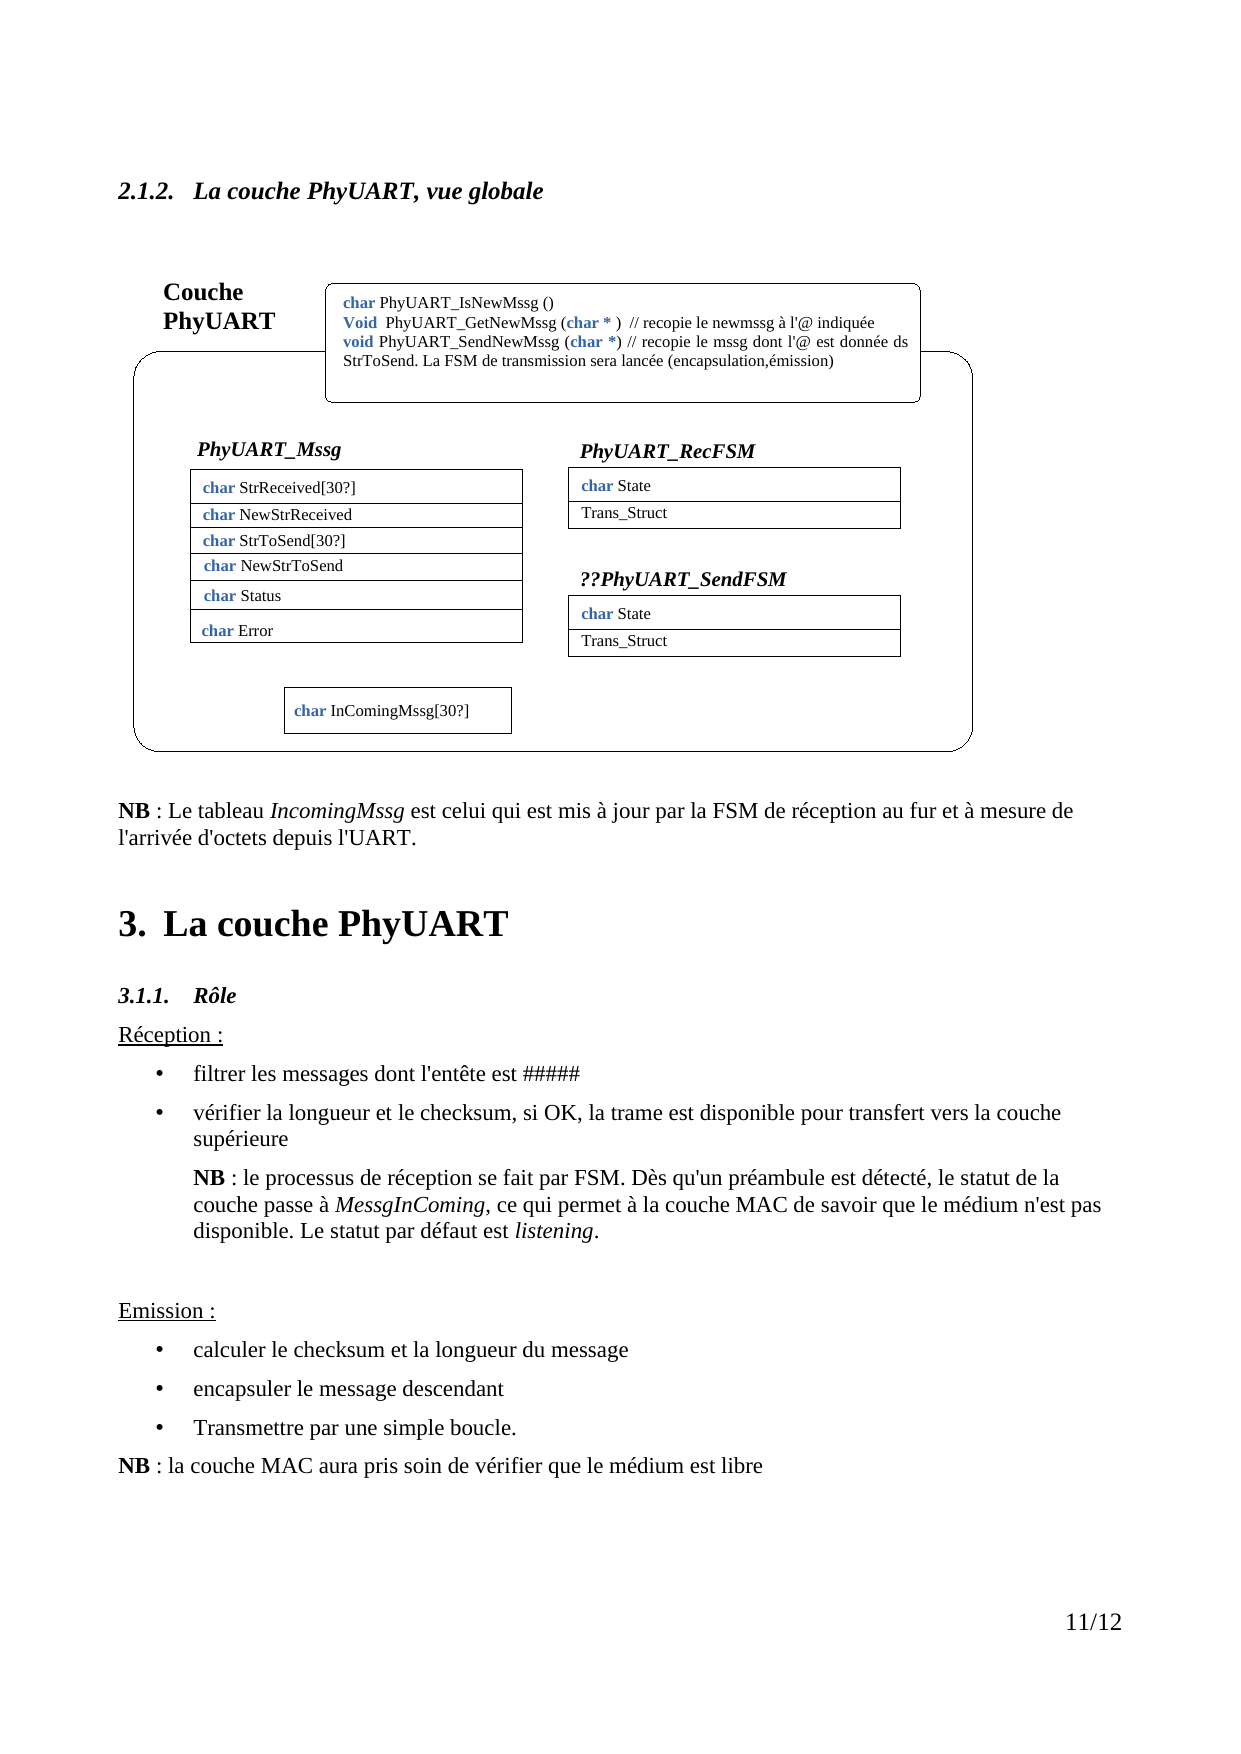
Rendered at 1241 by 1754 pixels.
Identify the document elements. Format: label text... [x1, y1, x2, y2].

list Transmettre par une simple boucle. [156, 1414, 1122, 1440]
list vérifier la longueur et le checksum, si OK, la trame est disponible pour transfert vers la couche supérieure [156, 1099, 1122, 1152]
text Emission : [118, 1297, 1122, 1323]
list filtrer les messages dont l'entête est ##### [156, 1060, 1122, 1087]
subtitle La couche PhyUART [118, 901, 1122, 945]
subtitle La couche PhyUART, vue globale [118, 176, 1122, 205]
text Réception : [118, 1021, 1122, 1048]
list NB : le processus de réception se fait par FSM. Dès qu'un préambule est détecté, le statut de la couche passe à MessgInComing, ce qui permet à la couche MAC de savoir que le médium n'est pas disponible. Le statut par défaut est listening. [156, 1164, 1122, 1243]
list encapsuler le message descendant [156, 1375, 1122, 1401]
subtitle Rôle [118, 983, 1122, 1009]
text NB : Le tableau IncomingMssg est celui qui est mis à jour par la FSM de réception au fur et à mesure de l'arrivée d'octets depuis l'UART. [118, 797, 1122, 850]
text NB : la couche MAC aura pris soin de vérifier que le médium est libre [118, 1453, 1122, 1479]
list calculer le checksum et la longueur du message [156, 1336, 1122, 1362]
